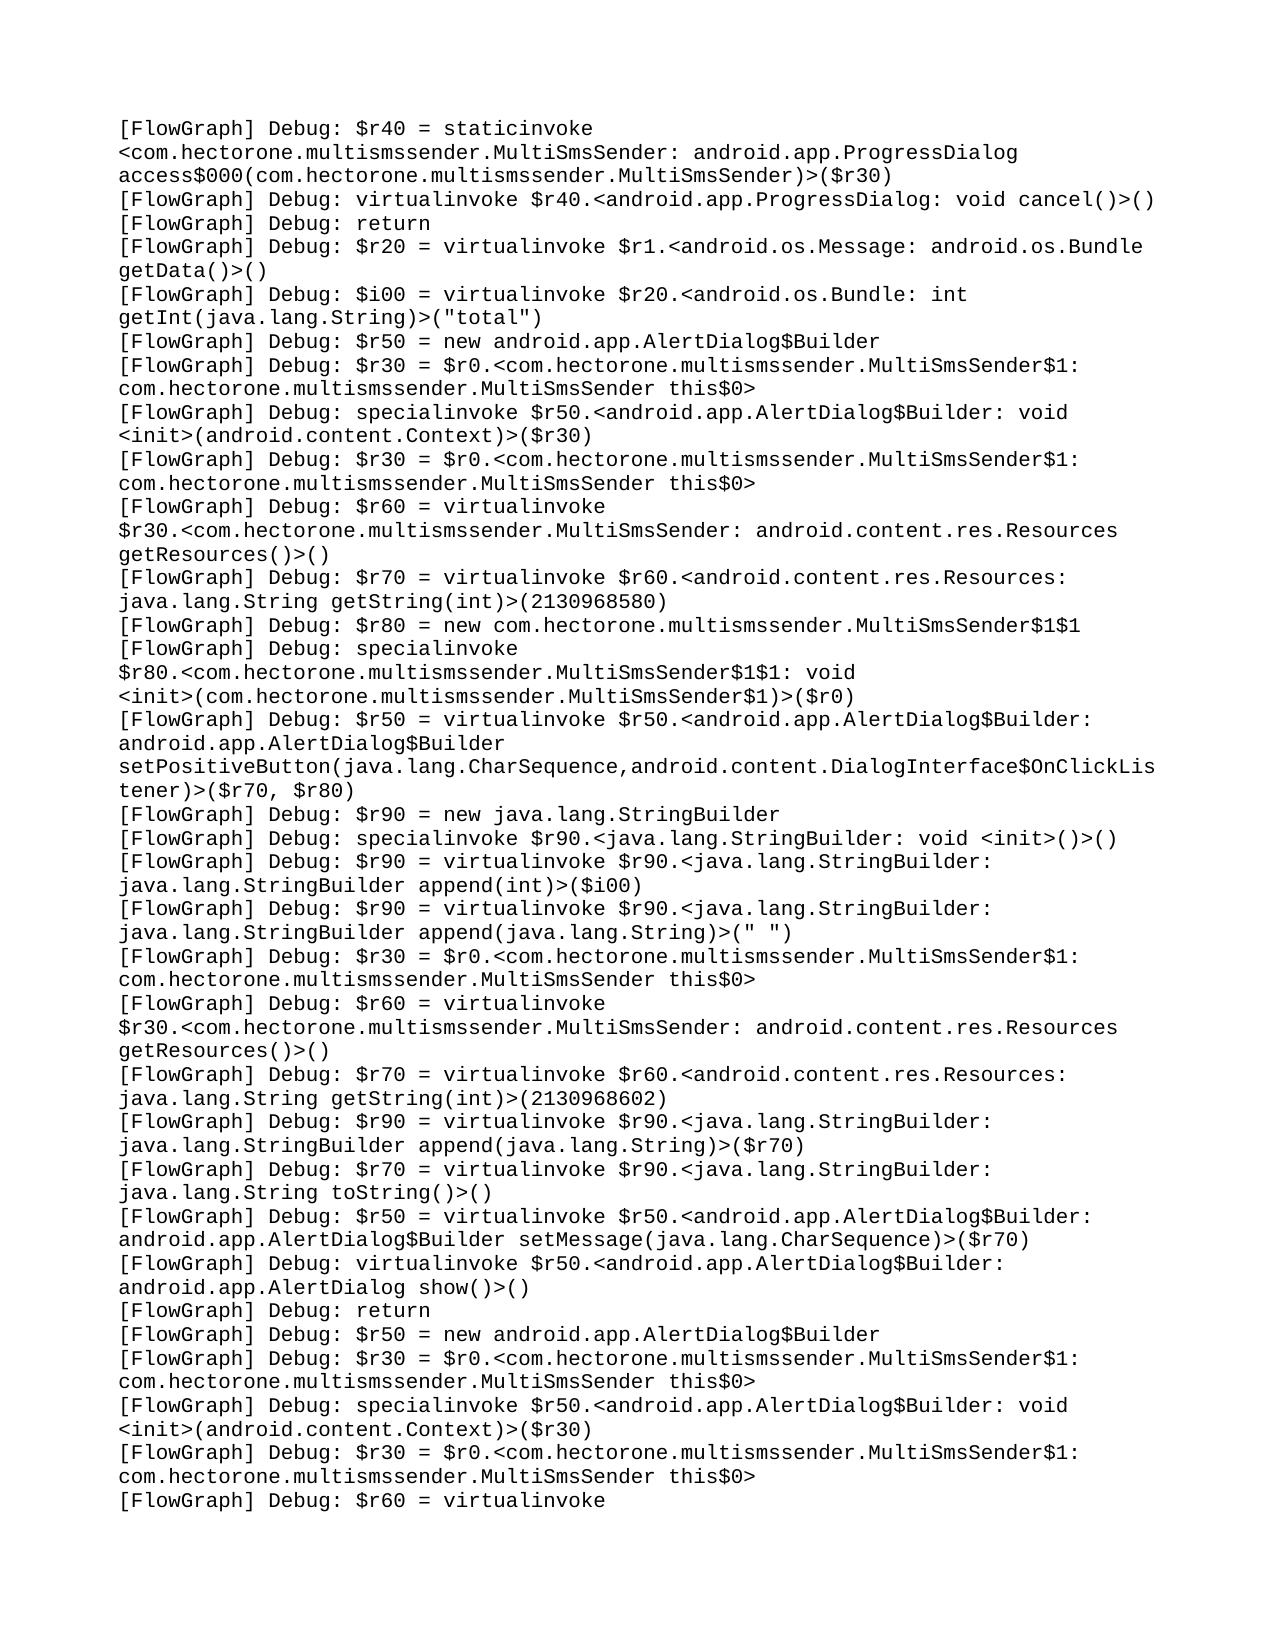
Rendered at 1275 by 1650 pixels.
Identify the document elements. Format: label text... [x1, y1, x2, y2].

text [FlowGraph] Debug: $r40 = staticinvoke <com.hectorone.multismssender.MultiSmsSender: android.app.ProgressDialog access$000(com.hectorone.multismssender.MultiSmsSender)>($r30) [118, 118, 1157, 189]
text [FlowGraph] Debug: $r90 = virtualinvoke $r90.<java.lang.StringBuilder: java.lang.StringBuilder append(java.lang.String)>(" ") [118, 898, 1157, 946]
text [FlowGraph] Debug: $r20 = virtualinvoke $r1.<android.os.Message: android.os.Bundle getData()>() [118, 236, 1157, 284]
text [FlowGraph] Debug: specialinvoke $r50.<android.app.AlertDialog$Builder: void <init>(android.content.Context)>($r30) [118, 1395, 1157, 1442]
text [FlowGraph] Debug: virtualinvoke $r40.<android.app.ProgressDialog: void cancel()>() [118, 189, 1157, 213]
text [FlowGraph] Debug: $r60 = virtualinvoke [118, 1489, 1157, 1513]
text [FlowGraph] Debug: $r50 = new android.app.AlertDialog$Builder [118, 1324, 1157, 1348]
text [FlowGraph] Debug: $r60 = virtualinvoke $r30.<com.hectorone.multismssender.MultiSmsSender: android.content.res.Resources getResources()>() [118, 496, 1157, 567]
text [FlowGraph] Debug: specialinvoke $r50.<android.app.AlertDialog$Builder: void <init>(android.content.Context)>($r30) [118, 402, 1157, 449]
text [FlowGraph] Debug: $r50 = virtualinvoke $r50.<android.app.AlertDialog$Builder: android.app.AlertDialog$Builder setPositiveButton(java.lang.CharSequence,android.content.DialogInterface$OnClickListener)>($r70, $r80) [118, 709, 1157, 804]
text [FlowGraph] Debug: specialinvoke $r90.<java.lang.StringBuilder: void <init>()>() [118, 827, 1157, 851]
text [FlowGraph] Debug: return [118, 1300, 1157, 1324]
text [FlowGraph] Debug: $r60 = virtualinvoke $r30.<com.hectorone.multismssender.MultiSmsSender: android.content.res.Resources getResources()>() [118, 993, 1157, 1064]
text [FlowGraph] Debug: $r70 = virtualinvoke $r60.<android.content.res.Resources: java.lang.String getString(int)>(2130968602) [118, 1064, 1157, 1111]
text [FlowGraph] Debug: $r50 = virtualinvoke $r50.<android.app.AlertDialog$Builder: android.app.AlertDialog$Builder setMessage(java.lang.CharSequence)>($r70) [118, 1206, 1157, 1253]
text [FlowGraph] Debug: $r90 = virtualinvoke $r90.<java.lang.StringBuilder: java.lang.StringBuilder append(java.lang.String)>($r70) [118, 1111, 1157, 1158]
text [FlowGraph] Debug: $r30 = $r0.<com.hectorone.multismssender.MultiSmsSender$1: com.hectorone.multismssender.MultiSmsSender this$0> [118, 1348, 1157, 1395]
text [FlowGraph] Debug: $i00 = virtualinvoke $r20.<android.os.Bundle: int getInt(java.lang.String)>("total") [118, 284, 1157, 331]
text [FlowGraph] Debug: $r30 = $r0.<com.hectorone.multismssender.MultiSmsSender$1: com.hectorone.multismssender.MultiSmsSender this$0> [118, 354, 1157, 402]
text [FlowGraph] Debug: specialinvoke $r80.<com.hectorone.multismssender.MultiSmsSender$1$1: void <init>(com.hectorone.multismssender.MultiSmsSender$1)>($r0) [118, 638, 1157, 709]
text [FlowGraph] Debug: $r70 = virtualinvoke $r90.<java.lang.StringBuilder: java.lang.String toString()>() [118, 1158, 1157, 1206]
text [FlowGraph] Debug: $r30 = $r0.<com.hectorone.multismssender.MultiSmsSender$1: com.hectorone.multismssender.MultiSmsSender this$0> [118, 449, 1157, 496]
text [FlowGraph] Debug: $r50 = new android.app.AlertDialog$Builder [118, 331, 1157, 354]
text [FlowGraph] Debug: return [118, 213, 1157, 236]
text [FlowGraph] Debug: virtualinvoke $r50.<android.app.AlertDialog$Builder: android.app.AlertDialog show()>() [118, 1253, 1157, 1300]
text [FlowGraph] Debug: $r80 = new com.hectorone.multismssender.MultiSmsSender$1$1 [118, 615, 1157, 638]
text [FlowGraph] Debug: $r70 = virtualinvoke $r60.<android.content.res.Resources: java.lang.String getString(int)>(2130968580) [118, 567, 1157, 615]
text [FlowGraph] Debug: $r30 = $r0.<com.hectorone.multismssender.MultiSmsSender$1: com.hectorone.multismssender.MultiSmsSender this$0> [118, 946, 1157, 993]
text [FlowGraph] Debug: $r90 = new java.lang.StringBuilder [118, 804, 1157, 827]
text [FlowGraph] Debug: $r90 = virtualinvoke $r90.<java.lang.StringBuilder: java.lang.StringBuilder append(int)>($i00) [118, 851, 1157, 898]
text [FlowGraph] Debug: $r30 = $r0.<com.hectorone.multismssender.MultiSmsSender$1: com.hectorone.multismssender.MultiSmsSender this$0> [118, 1442, 1157, 1489]
